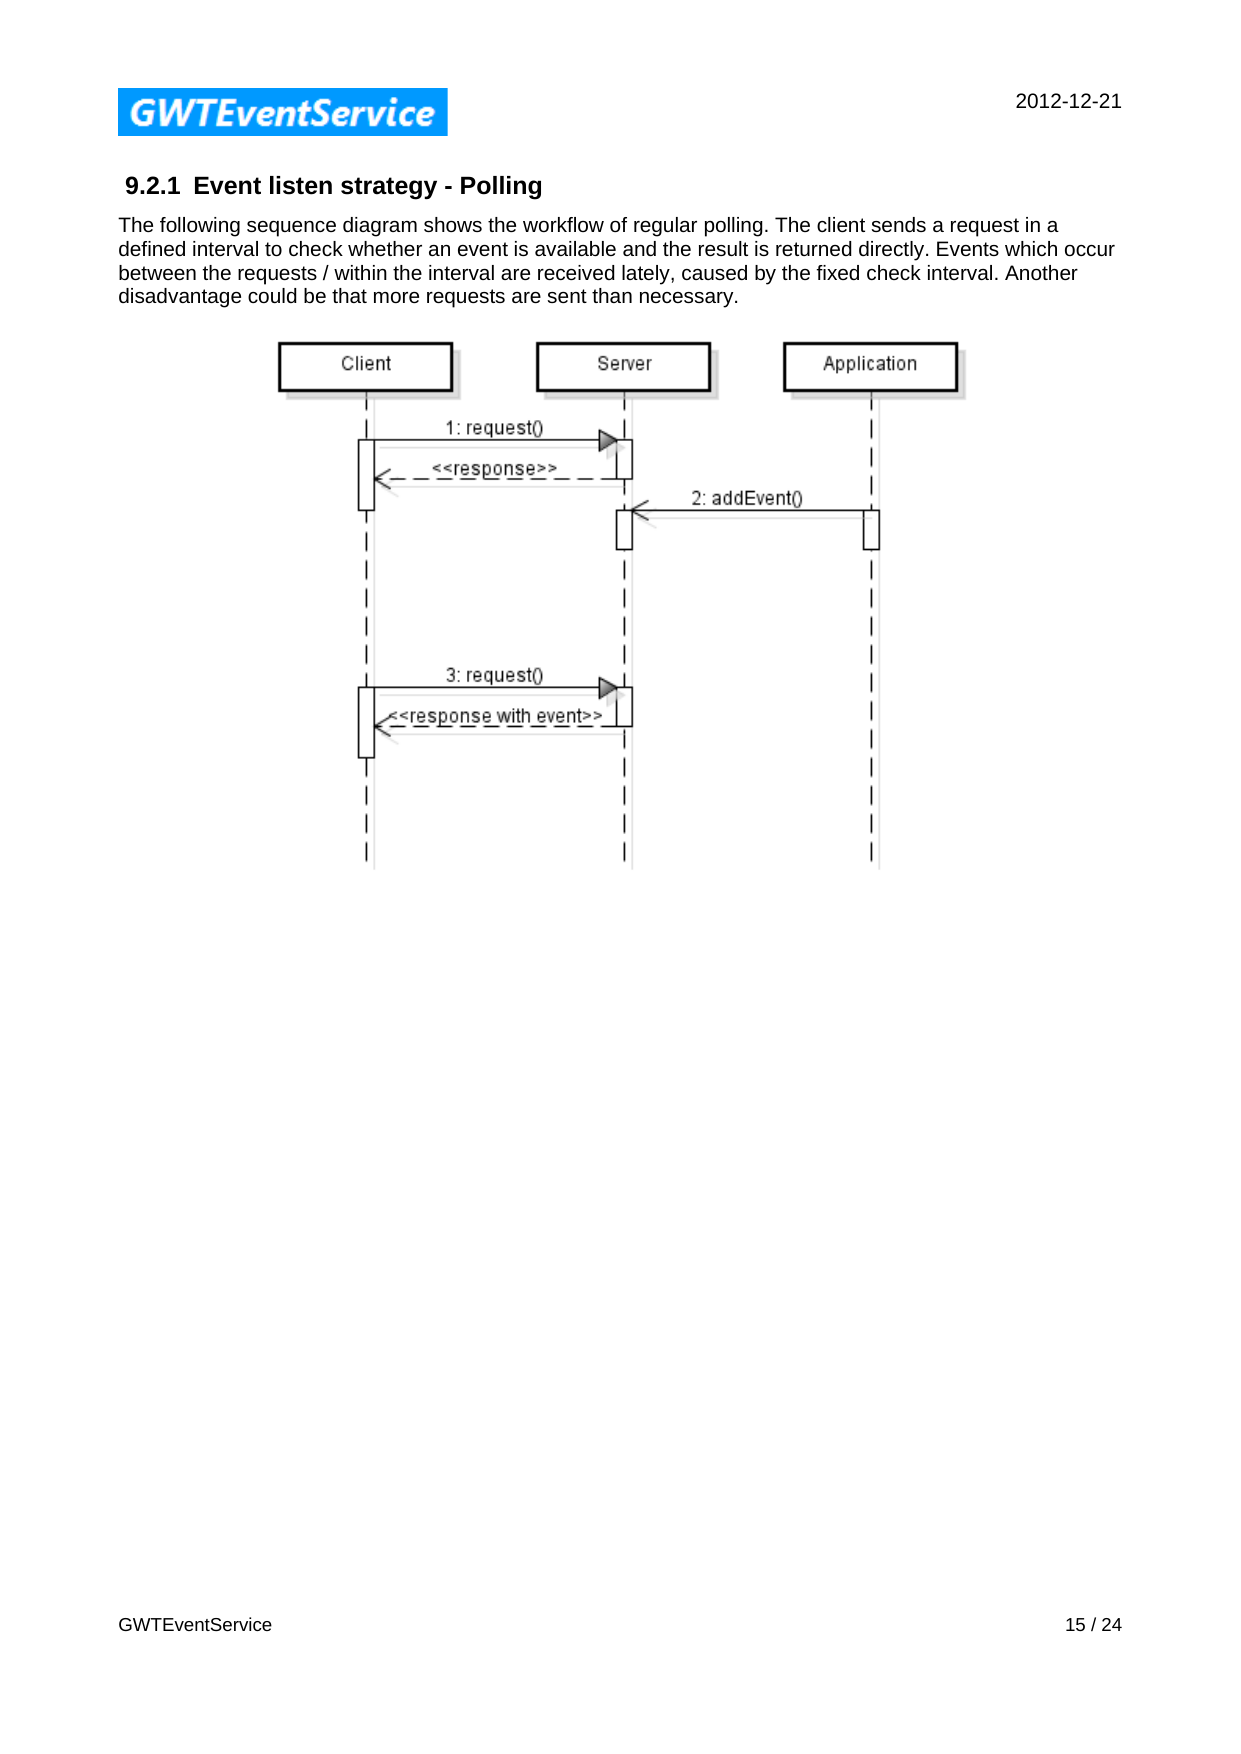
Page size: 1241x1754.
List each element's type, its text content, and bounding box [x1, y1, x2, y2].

picture [269, 336, 971, 881]
text The following sequence diagram shows the workflow of regular polling. The client sends a request in a defined interval to check whether an event is available and the result is returned directly. Events which occur between the requests / within the interval are received lately, caused by the fixed check interval. Another disadvantage could be that more requests are sent than necessary. [118, 212, 1122, 308]
picture [118, 88, 448, 136]
subtitle Event listen strategy - Polling [118, 171, 1122, 200]
